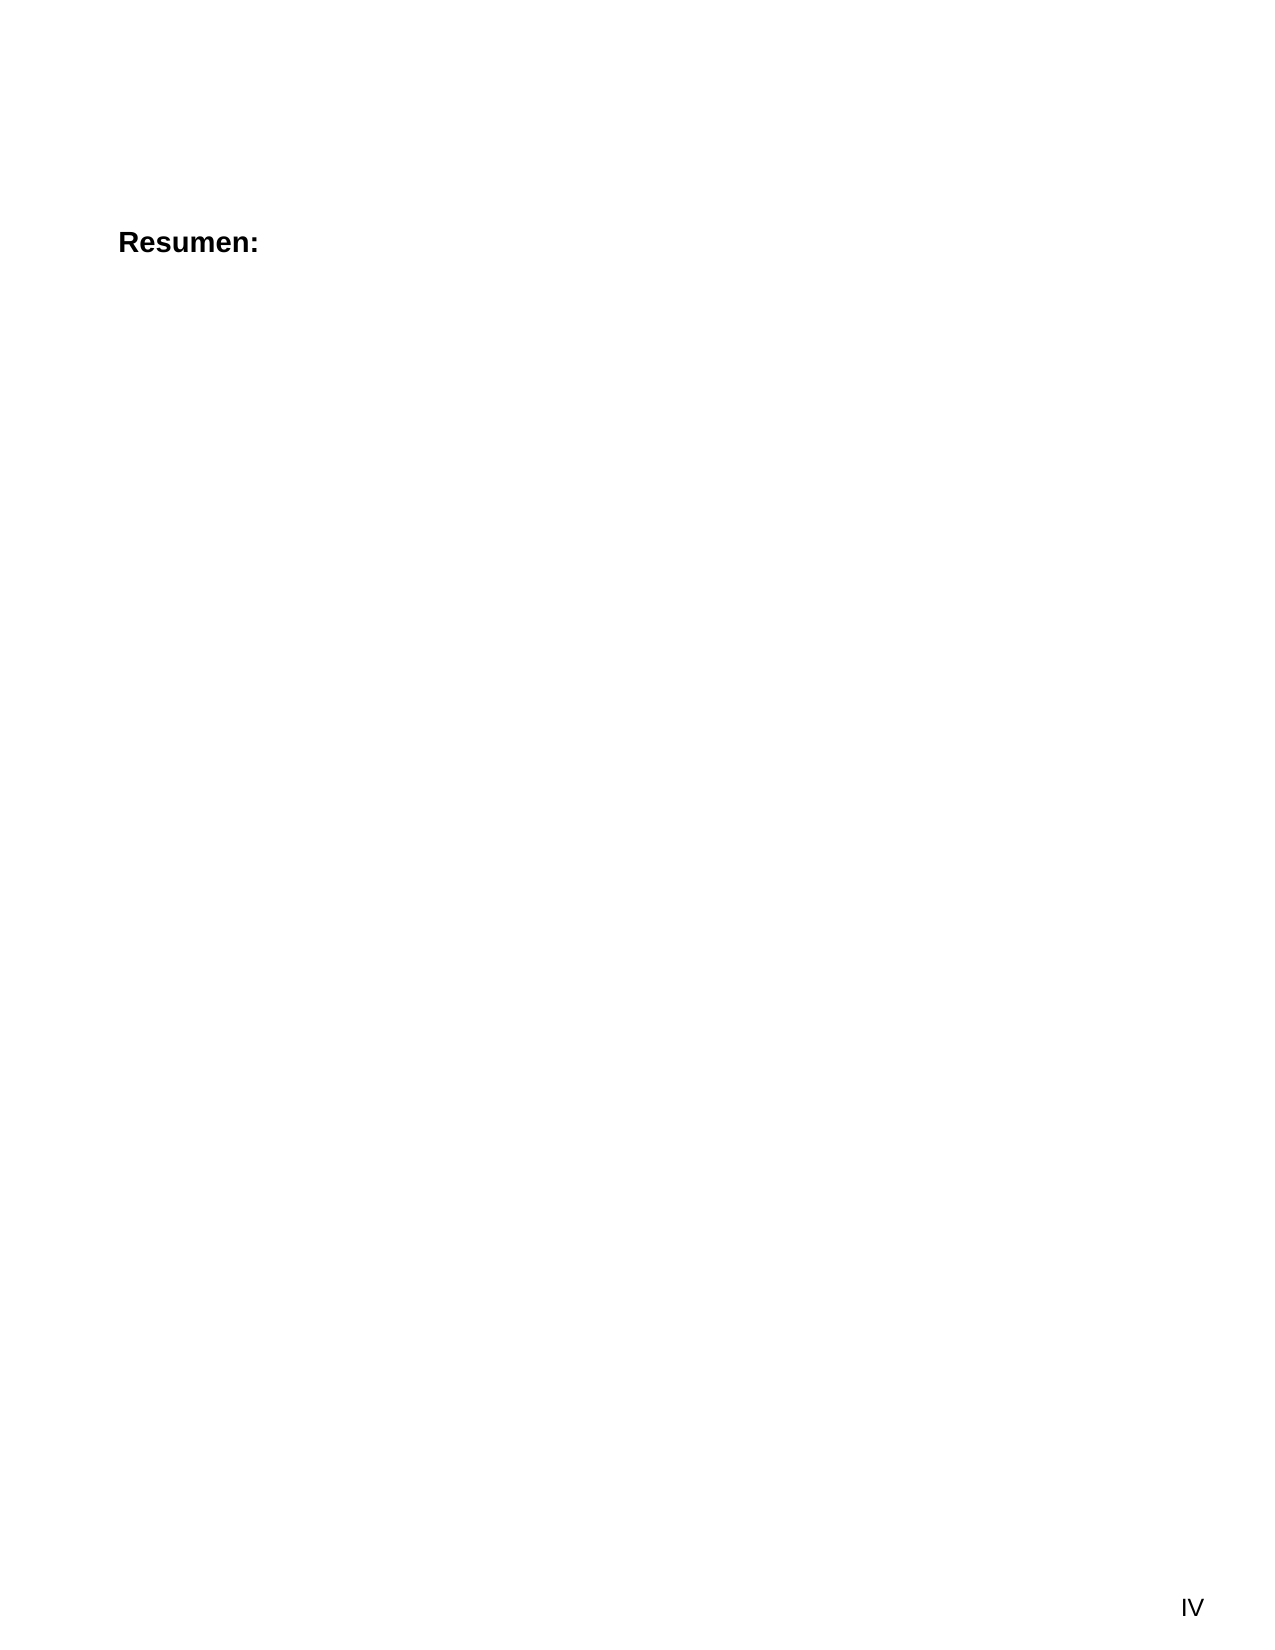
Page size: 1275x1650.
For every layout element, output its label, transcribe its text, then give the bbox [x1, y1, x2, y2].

subtitle Resumen: [118, 225, 1204, 258]
